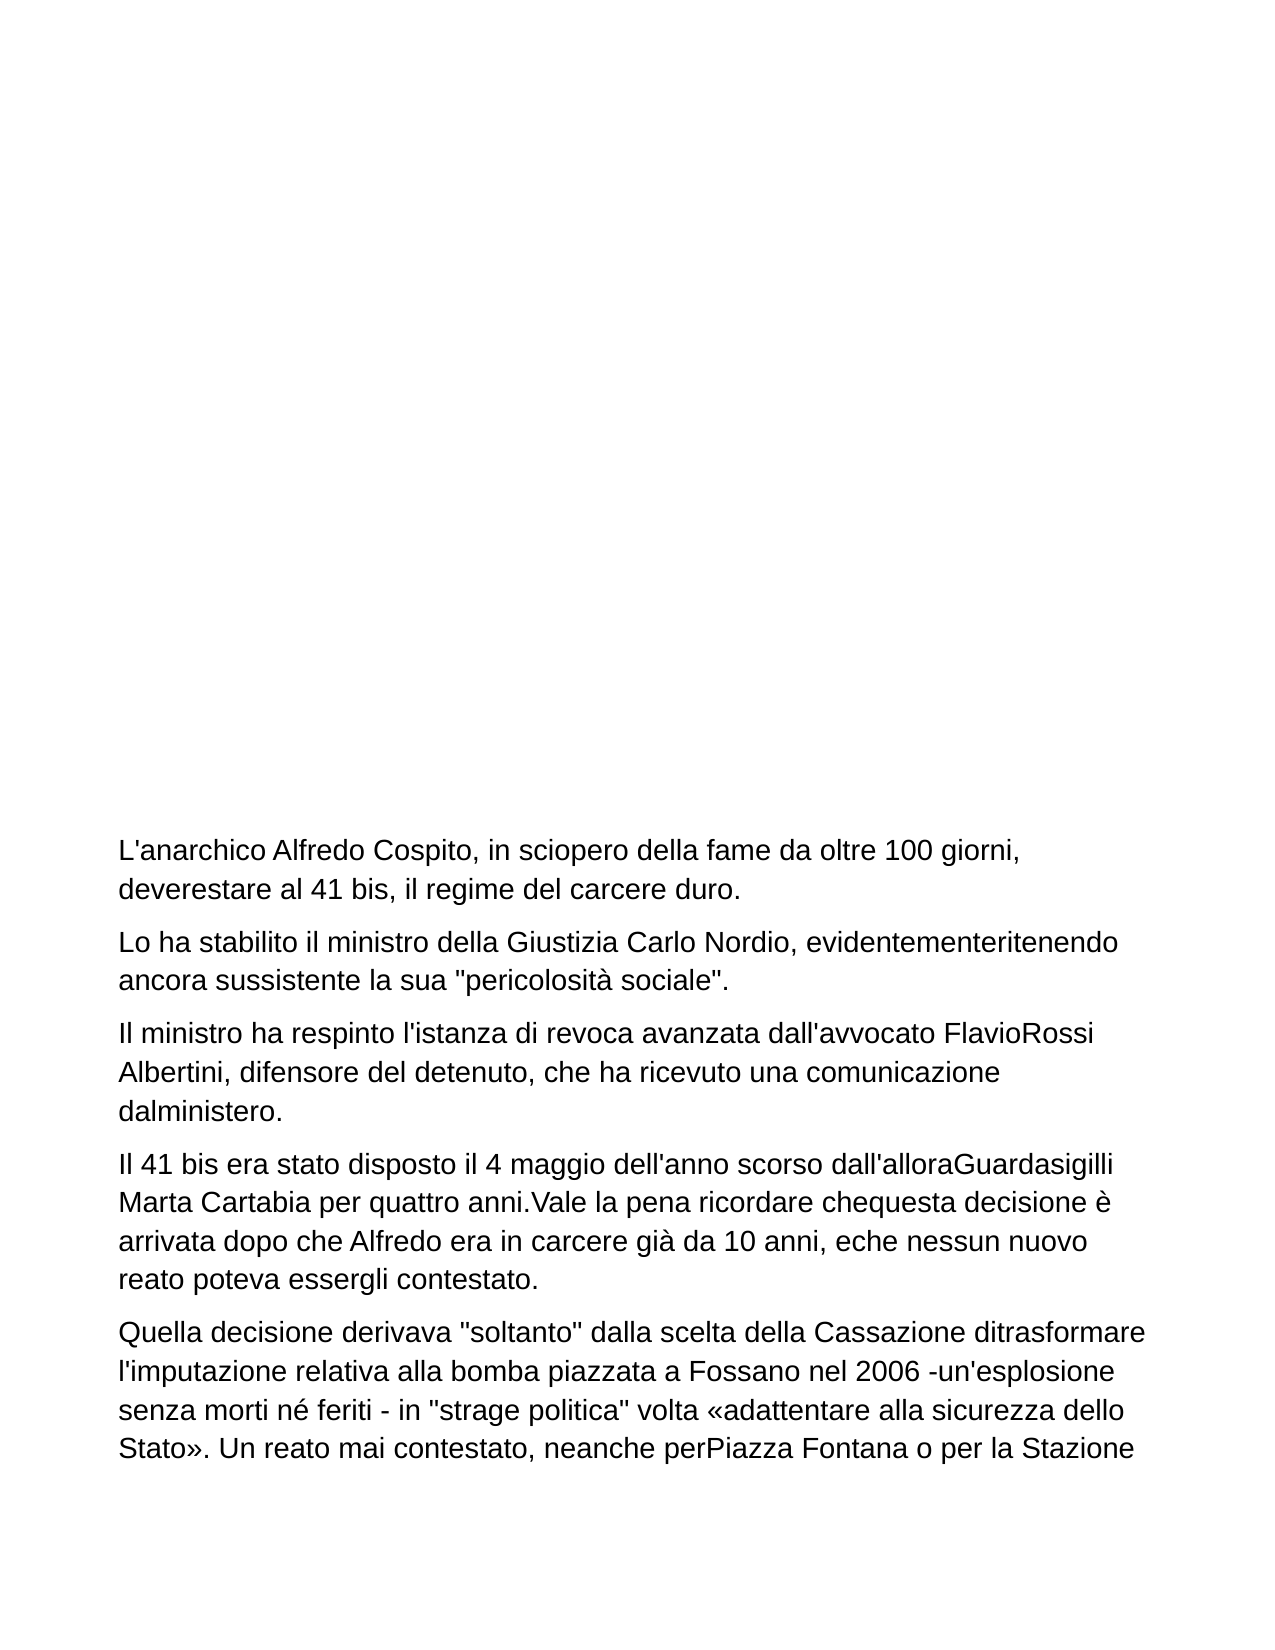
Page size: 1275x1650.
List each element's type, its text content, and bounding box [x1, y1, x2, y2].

text Lo ha stabilito il ministro della Giustizia Carlo Nordio, evidentementeritenendo ancora sussistente la sua "pericolosità sociale". [118, 925, 1157, 997]
text Il 41 bis era stato disposto il 4 maggio dell'anno scorso dall'alloraGuardasigilli Marta Cartabia per quattro anni.Vale la pena ricordare chequesta decisione è arrivata dopo che Alfredo era in carcere già da 10 anni, eche nessun nuovo reato poteva essergli contestato. [118, 1147, 1157, 1296]
text L'anarchico Alfredo Cospito, in sciopero della fame da oltre 100 giorni, deverestare al 41 bis, il regime del carcere duro. [118, 833, 1157, 905]
text Il ministro ha respinto l'istanza di revoca avanzata dall'avvocato FlavioRossi Albertini, difensore del detenuto, che ha ricevuto una comunicazione dalministero. [118, 1017, 1157, 1127]
text Quella decisione derivava "soltanto" dalla scelta della Cassazione ditrasformare l'imputazione relativa alla bomba piazzata a Fossano nel 2006 -un'esplosione senza morti né feriti - in "strage politica" volta «adattentare alla sicurezza dello Stato». Un reato mai contestato, neanche perPiazza Fontana o per la Stazione [118, 1316, 1157, 1465]
